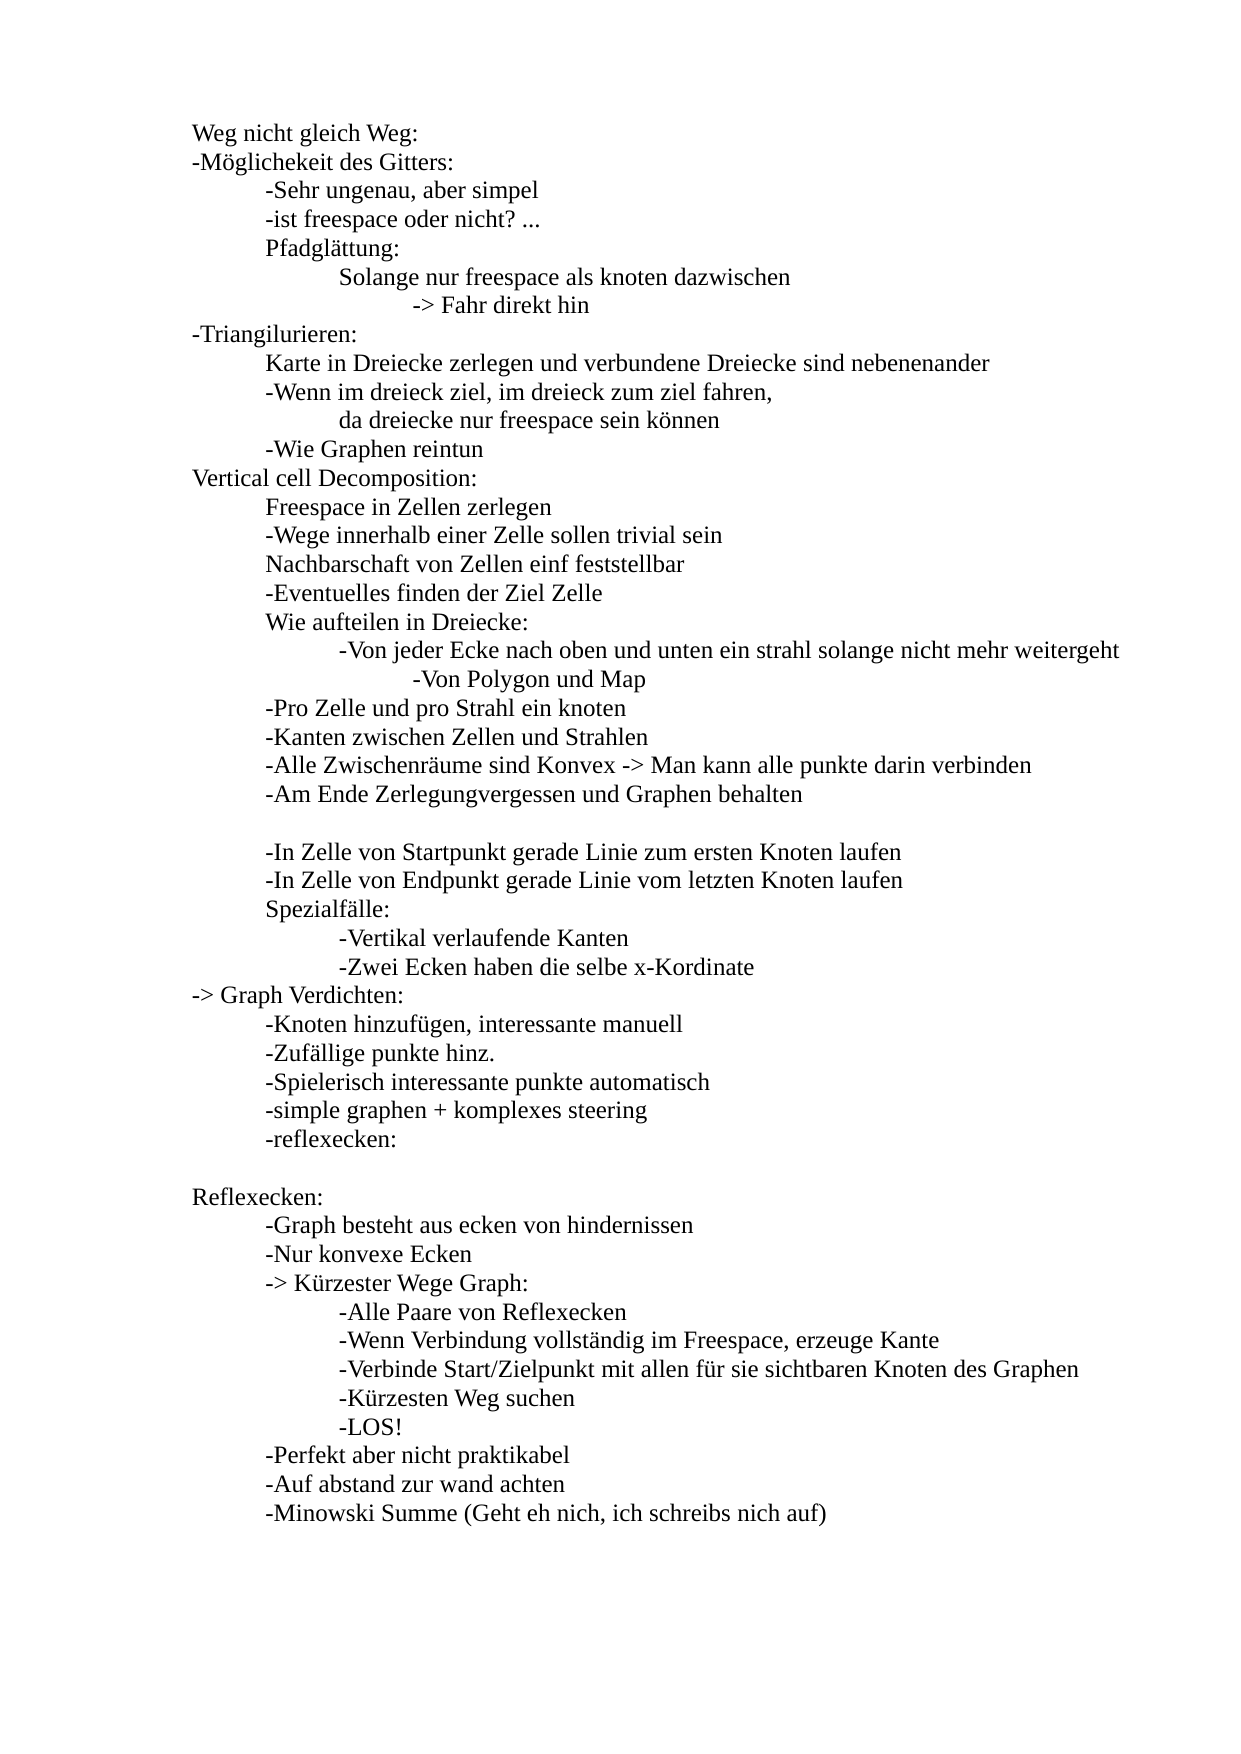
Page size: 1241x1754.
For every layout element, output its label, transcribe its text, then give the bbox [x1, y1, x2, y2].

text Spezialfälle: [118, 894, 1122, 923]
text -Triangilurieren: [118, 319, 1122, 348]
text -Eventuelles finden der Ziel Zelle [118, 578, 1122, 607]
text -Kanten zwischen Zellen und Strahlen [118, 722, 1122, 751]
text -Vertikal verlaufende Kanten [118, 923, 1122, 952]
text -Möglichekeit des Gitters: [118, 147, 1122, 176]
text -Alle Zwischenräume sind Konvex -> Man kann alle punkte darin verbinden [118, 751, 1122, 779]
text -Sehr ungenau, aber simpel [118, 176, 1122, 204]
text -Von Polygon und Map [118, 664, 1122, 693]
text -Auf abstand zur wand achten [118, 1469, 1122, 1498]
text -ist freespace oder nicht? ... [118, 204, 1122, 233]
text -> Graph Verdichten: [118, 981, 1122, 1009]
text -Knoten hinzufügen, interessante manuell [118, 1009, 1122, 1038]
text -> Kürzester Wege Graph: [118, 1268, 1122, 1297]
text Karte in Dreiecke zerlegen und verbundene Dreiecke sind nebenenander [118, 348, 1122, 377]
text -Spielerisch interessante punkte automatisch [118, 1067, 1122, 1096]
text -Pro Zelle und pro Strahl ein knoten [118, 693, 1122, 722]
text -Wege innerhalb einer Zelle sollen trivial sein [118, 521, 1122, 549]
text Weg nicht gleich Weg: [118, 118, 1122, 147]
text -In Zelle von Startpunkt gerade Linie zum ersten Knoten laufen [118, 837, 1122, 866]
text Nachbarschaft von Zellen einf feststellbar [118, 549, 1122, 578]
text -Nur konvexe Ecken [118, 1239, 1122, 1268]
text Reflexecken: [118, 1182, 1122, 1211]
text Vertical cell Decomposition: [118, 463, 1122, 492]
text -reflexecken: [118, 1124, 1122, 1153]
text -In Zelle von Endpunkt gerade Linie vom letzten Knoten laufen [118, 866, 1122, 894]
text -Am Ende Zerlegungvergessen und Graphen behalten [118, 779, 1122, 808]
text -Kürzesten Weg suchen [118, 1383, 1122, 1412]
text Freespace in Zellen zerlegen [118, 492, 1122, 521]
text -Wenn Verbindung vollständig im Freespace, erzeuge Kante [118, 1326, 1122, 1354]
text -Zwei Ecken haben die selbe x-Kordinate [118, 952, 1122, 981]
text Pfadglättung: [118, 233, 1122, 262]
text -LOS! [118, 1412, 1122, 1441]
text -Wenn im dreieck ziel, im dreieck zum ziel fahren, [118, 377, 1122, 406]
text -Alle Paare von Reflexecken [118, 1297, 1122, 1326]
text -Verbinde Start/Zielpunkt mit allen für sie sichtbaren Knoten des Graphen [118, 1354, 1122, 1383]
text -Minowski Summe (Geht eh nich, ich schreibs nich auf) [118, 1498, 1122, 1527]
text -Perfekt aber nicht praktikabel [118, 1441, 1122, 1469]
text -> Fahr direkt hin [118, 291, 1122, 319]
text -Zufällige punkte hinz. [118, 1038, 1122, 1067]
text -Graph besteht aus ecken von hindernissen [118, 1211, 1122, 1239]
text -Von jeder Ecke nach oben und unten ein strahl solange nicht mehr weitergeht [118, 636, 1122, 664]
text Wie aufteilen in Dreiecke: [118, 607, 1122, 636]
text -simple graphen + komplexes steering [118, 1096, 1122, 1124]
text -Wie Graphen reintun [118, 434, 1122, 463]
text Solange nur freespace als knoten dazwischen [118, 262, 1122, 291]
text da dreiecke nur freespace sein können [118, 406, 1122, 434]
